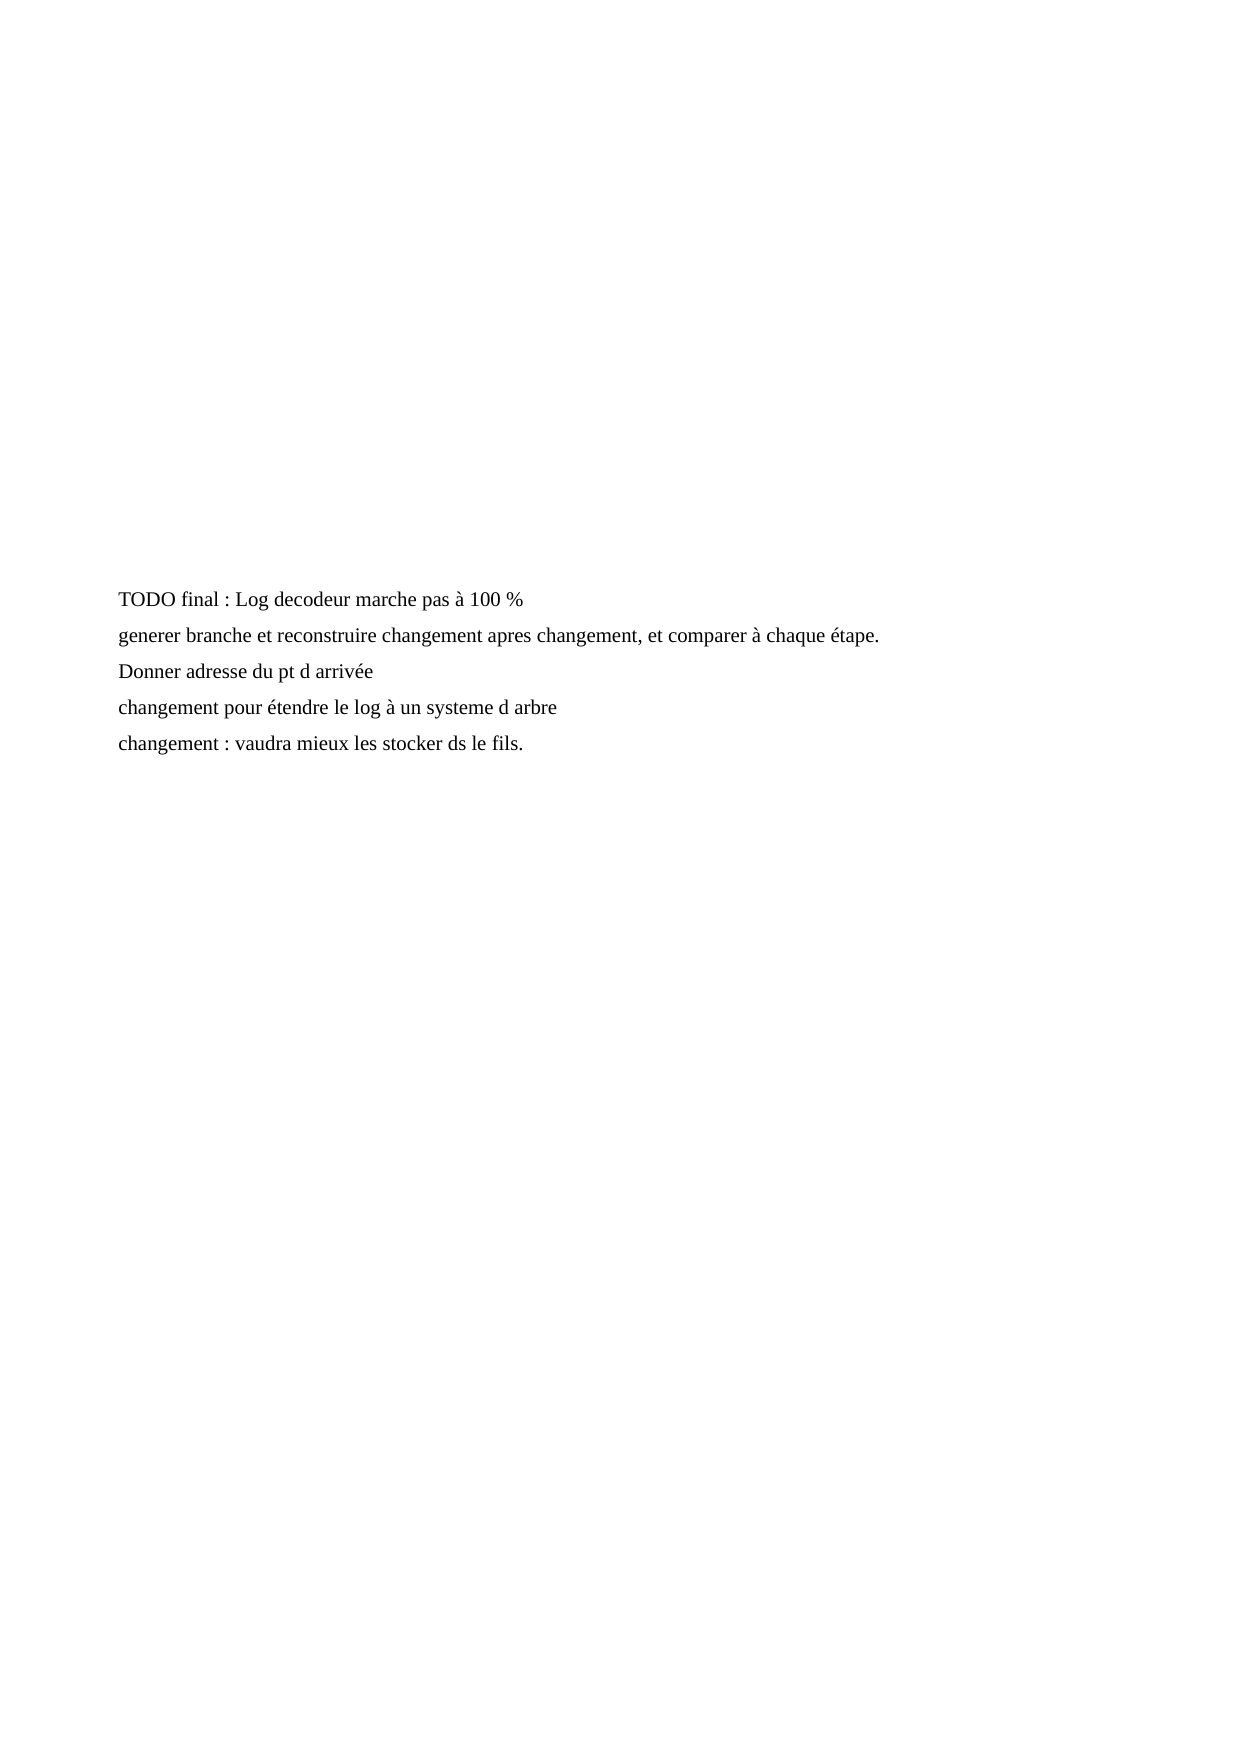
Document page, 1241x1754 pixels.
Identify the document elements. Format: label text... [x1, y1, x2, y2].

text Donner adresse du pt d arrivée [118, 659, 1122, 683]
text changement pour étendre le log à un systeme d arbre [118, 695, 1122, 719]
text generer branche et reconstruire changement apres changement, et comparer à chaque étape. [118, 623, 1122, 647]
text changement : vaudra mieux les stocker ds le fils. [118, 731, 1122, 755]
text TODO final : Log decodeur marche pas à 100 % [118, 587, 1122, 611]
